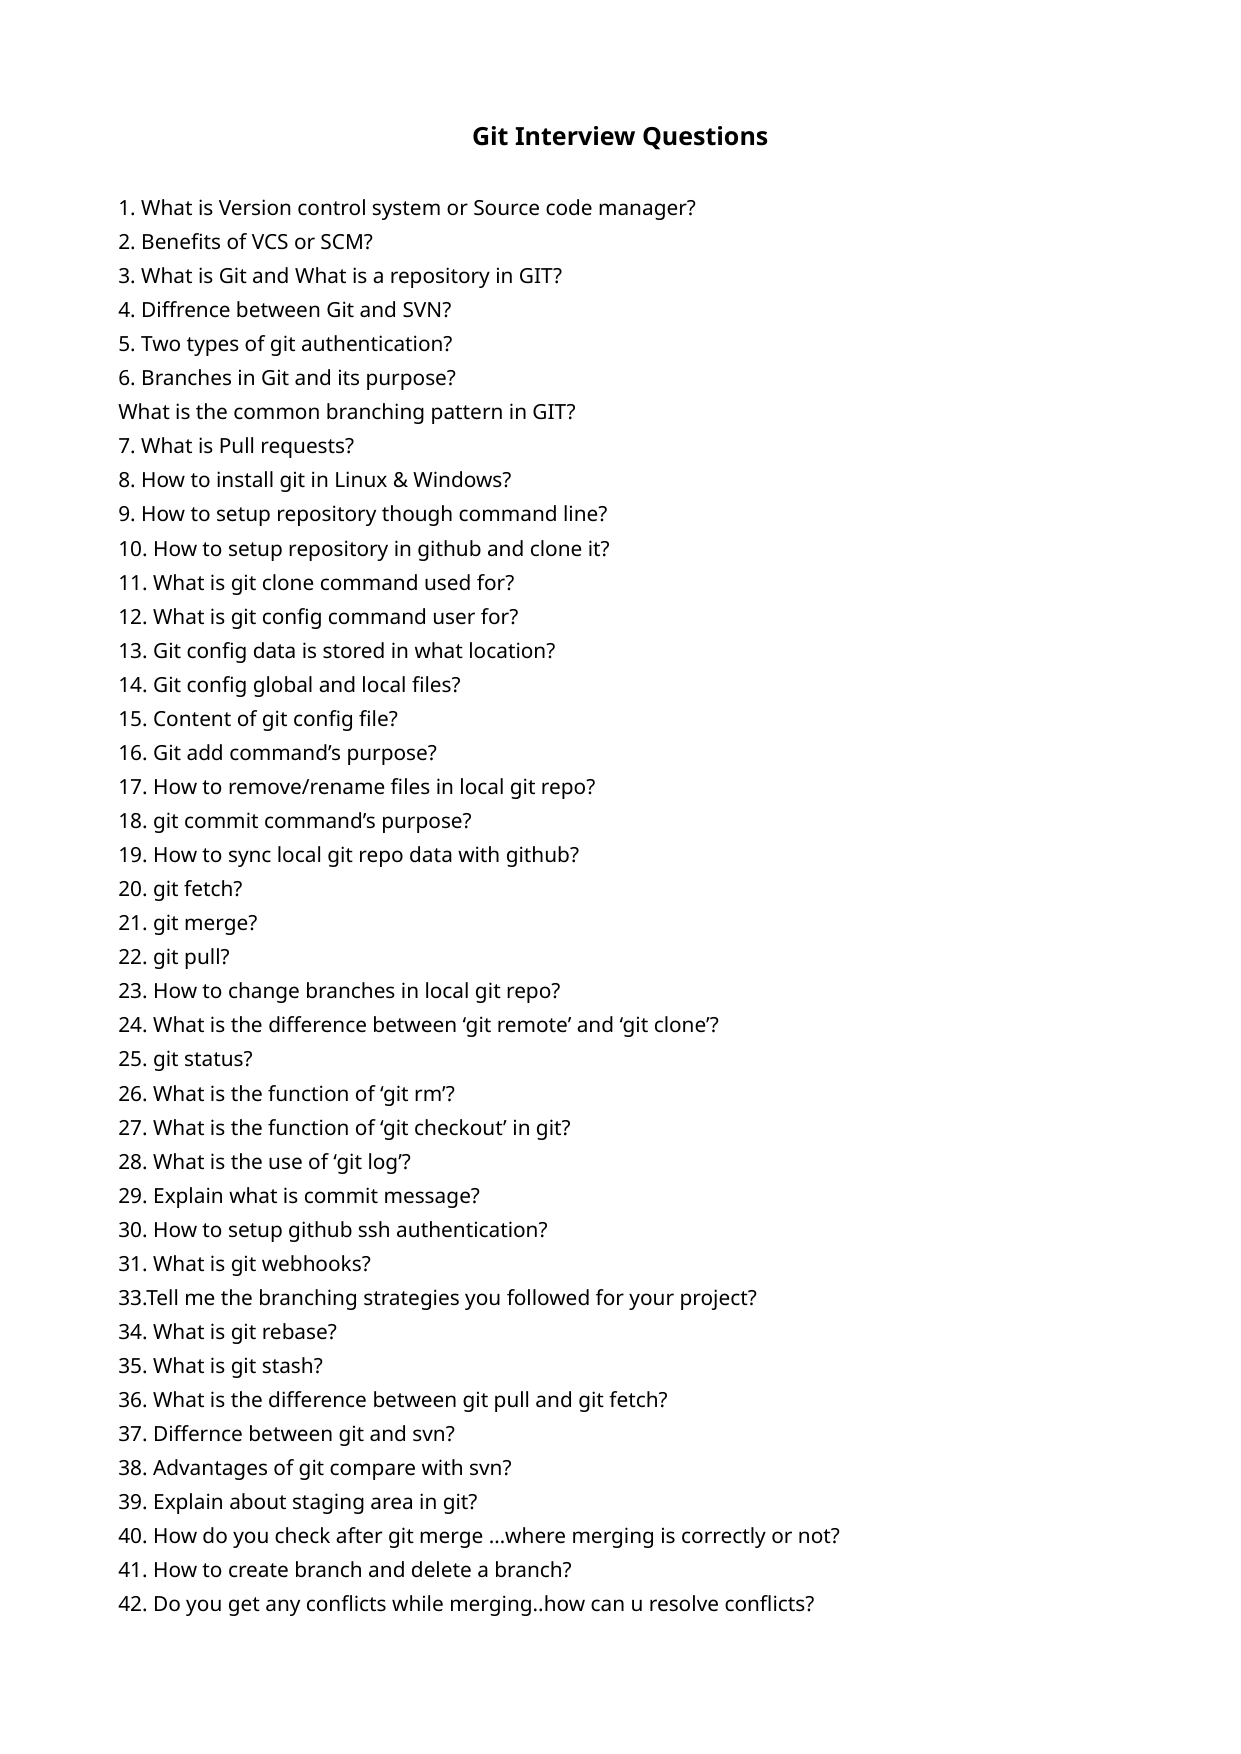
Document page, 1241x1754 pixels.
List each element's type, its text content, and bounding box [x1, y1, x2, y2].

text 36. What is the difference between git pull and git fetch? [118, 1385, 1122, 1414]
text 3. What is Git and What is a repository in GIT? [118, 261, 1122, 289]
text 16. Git add command’s purpose? [118, 738, 1122, 766]
text 41. How to create branch and delete a branch? [118, 1556, 1122, 1584]
text 5. Two types of git authentication? [118, 329, 1122, 358]
text 1. What is Version control system or Source code manager? [118, 193, 1122, 221]
text 20. git fetch? [118, 874, 1122, 903]
text 23. How to change branches in local git repo? [118, 976, 1122, 1005]
text 33.Tell me the branching strategies you followed for your project? [118, 1283, 1122, 1311]
text 34. What is git rebase? [118, 1317, 1122, 1346]
text Git Interview Questions [118, 118, 1122, 152]
text 26. What is the function of ‘git rm’? [118, 1079, 1122, 1107]
text 7. What is Pull requests? [118, 431, 1122, 460]
text 19. How to sync local git repo data with github? [118, 840, 1122, 869]
text 40. How do you check after git merge …where merging is correctly or not? [118, 1521, 1122, 1550]
text 30. How to setup github ssh authentication? [118, 1215, 1122, 1243]
text 9. How to setup repository though command line? [118, 499, 1122, 528]
text 10. How to setup repository in github and clone it? [118, 534, 1122, 562]
text 28. What is the use of ‘git log’? [118, 1147, 1122, 1175]
text 6. Branches in Git and its purpose? [118, 363, 1122, 392]
text 4. Diffrence between Git and SVN? [118, 295, 1122, 324]
text 42. Do you get any conflicts while merging..how can u resolve conflicts? [118, 1589, 1122, 1618]
text 13. Git config data is stored in what location? [118, 636, 1122, 664]
text 14. Git config global and local files? [118, 670, 1122, 698]
text 24. What is the difference between ‘git remote’ and ‘git clone’? [118, 1011, 1122, 1039]
text 35. What is git stash? [118, 1351, 1122, 1379]
text 25. git status? [118, 1044, 1122, 1073]
text 8. How to install git in Linux & Windows? [118, 466, 1122, 494]
text 2. Benefits of VCS or SCM? [118, 227, 1122, 256]
text 31. What is git webhooks? [118, 1249, 1122, 1277]
text 12. What is git config command user for? [118, 602, 1122, 630]
text What is the common branching pattern in GIT? [118, 397, 1122, 426]
text 29. Explain what is commit message? [118, 1181, 1122, 1209]
text 37. Differnce between git and svn? [118, 1419, 1122, 1448]
text 17. How to remove/rename files in local git repo? [118, 772, 1122, 801]
text 22. git pull? [118, 942, 1122, 971]
text 18. git commit command’s purpose? [118, 806, 1122, 834]
text 11. What is git clone command used for? [118, 568, 1122, 596]
text 15. Content of git config file? [118, 704, 1122, 732]
text 39. Explain about staging area in git? [118, 1487, 1122, 1516]
text 38. Advantages of git compare with svn? [118, 1453, 1122, 1482]
text 27. What is the function of ‘git checkout’ in git? [118, 1113, 1122, 1141]
text 21. git merge? [118, 908, 1122, 937]
